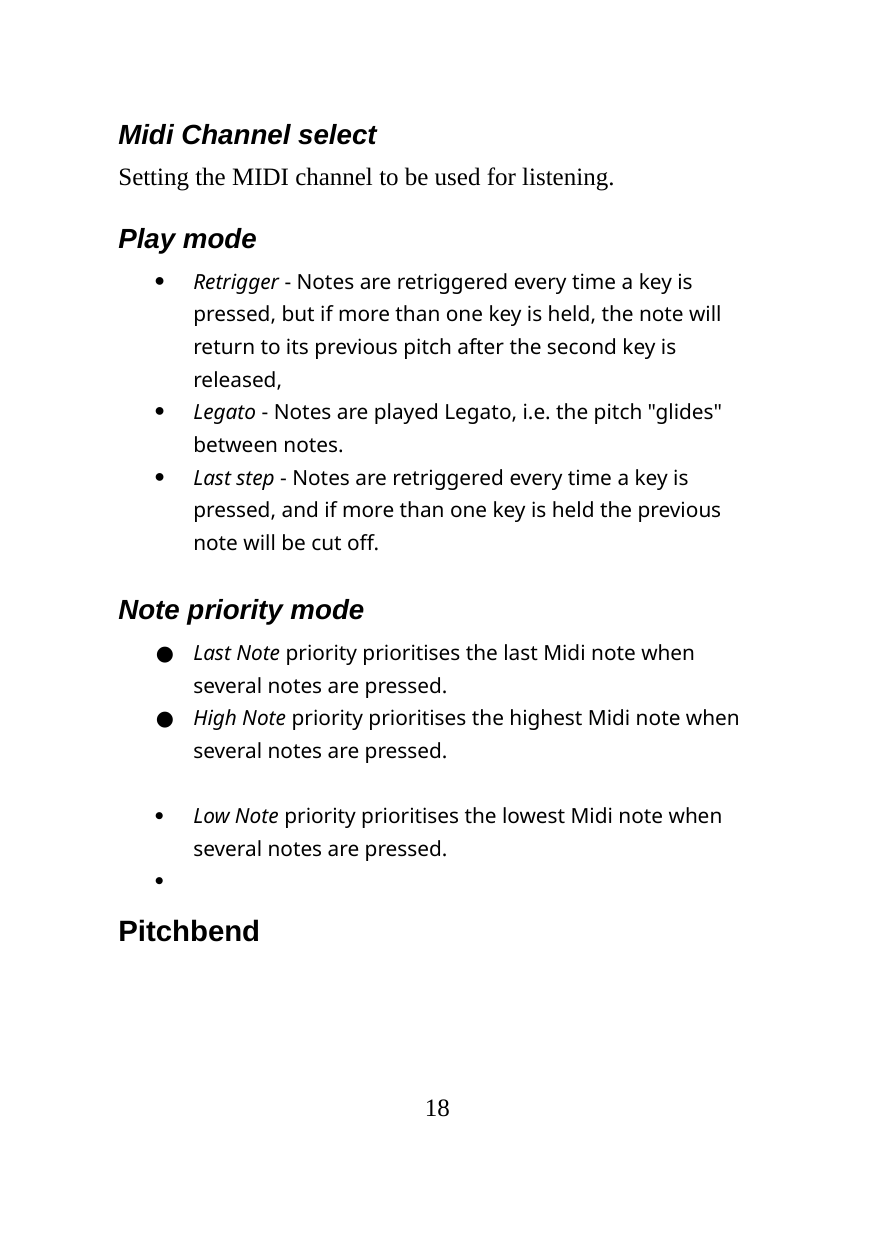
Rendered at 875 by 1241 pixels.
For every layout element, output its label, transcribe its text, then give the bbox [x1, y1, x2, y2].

text Setting the MIDI channel to be used for listening. [118, 162, 756, 191]
list High Note priority prioritises the highest Midi note when several notes are pressed. [156, 703, 756, 764]
subtitle Play mode [118, 223, 756, 254]
subtitle Note priority mode [118, 594, 756, 626]
subtitle Midi Channel select [118, 118, 756, 150]
subtitle Pitchbend [118, 913, 756, 947]
list Last Note priority prioritises the last Midi note when several notes are pressed. [156, 638, 756, 699]
list Low Note priority prioritises the lowest Midi note when several notes are pressed. [156, 801, 756, 862]
list Last step - Notes are retriggered every time a key is pressed, and if more than one key is held the previous note will be cut off. [156, 463, 756, 556]
list Retrigger - Notes are retriggered every time a key is pressed, but if more than one key is held, the note will return to its previous pitch after the second key is released, [156, 267, 756, 393]
list Legato - Notes are played Legato, i.e. the pitch "glides" between notes. [156, 397, 756, 458]
